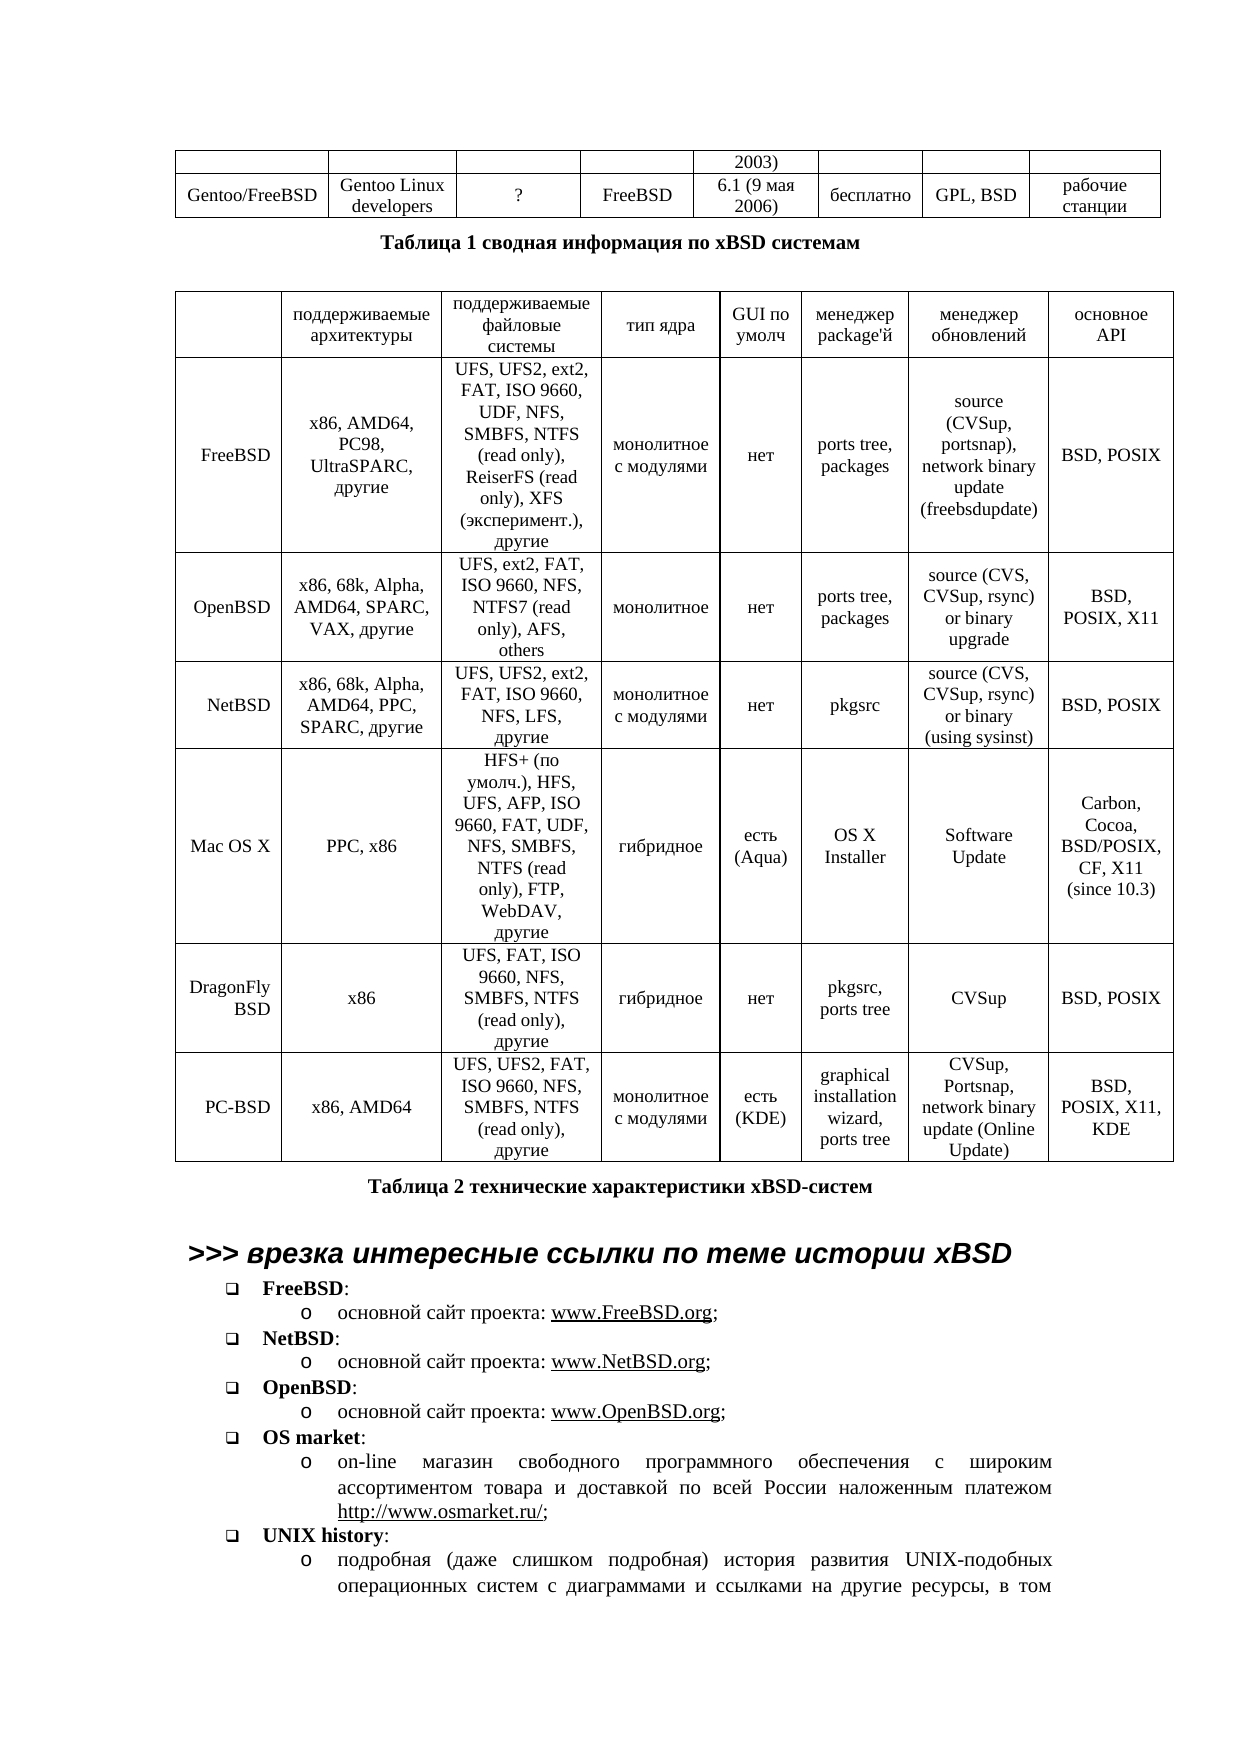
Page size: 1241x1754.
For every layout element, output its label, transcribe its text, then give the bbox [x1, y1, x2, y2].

list OS market: [225, 1425, 1053, 1449]
table_header поддерживаемые архитектуры [282, 292, 441, 357]
table_cell pkgsrc, ports tree [802, 944, 908, 1052]
table_cell CVSup [909, 944, 1048, 1052]
table_cell BSD, POSIX, X11, KDE [1049, 1053, 1173, 1161]
table_cell PC-BSD [176, 1053, 281, 1161]
table_cell гибридное [602, 749, 719, 943]
list UNIX history: [225, 1523, 1053, 1547]
table_cell монолитное [602, 553, 719, 661]
table_cell ports tree, packages [802, 358, 908, 552]
table_cell Gentoo/FreeBSD [176, 174, 328, 217]
list NetBSD: [225, 1325, 1053, 1349]
table_header тип ядра [602, 292, 719, 357]
table_cell GPL, BSD [923, 174, 1029, 217]
list FreeBSD: [225, 1276, 1053, 1300]
list основной сайт проекта: www.OpenBSD.org; [300, 1399, 1053, 1425]
table_cell source (CVS, CVSup, rsync) or binary upgrade [909, 553, 1048, 661]
table_cell [329, 151, 456, 173]
list on-line магазин свободного программного обеспечения с широким ассортиментом товара и доставкой по всей России наложенным платежом http://www.osmarket.ru/; [300, 1449, 1053, 1523]
table_cell UFS, UFS2, ext2, FAT, ISO 9660, NFS, LFS, другие [442, 662, 601, 748]
table_cell DragonFly BSD [176, 944, 281, 1052]
table_cell бесплатно [819, 174, 922, 217]
table_cell [819, 151, 922, 173]
table_cell x86, AMD64, PC98, UltraSPARC, другие [282, 358, 441, 552]
table_cell PPC, x86 [282, 749, 441, 943]
table_cell NetBSD [176, 662, 281, 748]
table_cell Gentoo Linux developers [329, 174, 456, 217]
table_cell UFS, UFS2, ext2, FAT, ISO 9660, UDF, NFS, SMBFS, NTFS (read only), ReiserFS (read only), XFS (эксперимент.), другие [442, 358, 601, 552]
table_cell нет [721, 358, 801, 552]
table_cell Carbon, Cocoa, BSD/POSIX, CF, X11 (since 10.3) [1049, 749, 1173, 943]
text Таблица 2 технические характеристики xBSD-систем [187, 1174, 1053, 1198]
list основной сайт проекта: www.NetBSD.org; [300, 1349, 1053, 1375]
table_cell UFS, ext2, FAT, ISO 9660, NFS, NTFS7 (read only), AFS, others [442, 553, 601, 661]
table_cell ports tree, packages [802, 553, 908, 661]
table_cell [1030, 151, 1160, 173]
table_header [176, 292, 281, 357]
table_cell BSD, POSIX [1049, 944, 1173, 1052]
table_cell BSD, POSIX [1049, 662, 1173, 748]
table_cell есть (KDE) [721, 1053, 801, 1161]
table_cell Software Update [909, 749, 1048, 943]
table_header менеджер обновлений [909, 292, 1048, 357]
table_cell гибридное [602, 944, 719, 1052]
table_cell BSD, POSIX, X11 [1049, 553, 1173, 661]
list подробная (даже слишком подробная) история развития UNIX-подобных операционных систем с диаграммами и ссылками на другие ресурсы, в том [300, 1547, 1053, 1597]
table_header основное API [1049, 292, 1173, 357]
table_cell CVSup, Portsnap, network binary update (Online Update) [909, 1053, 1048, 1161]
table_cell 6.1 (9 мая 2006) [694, 174, 818, 217]
table_cell рабочие станции [1030, 174, 1160, 217]
table_cell 2003) [694, 151, 818, 173]
table_cell source (CVS, CVSup, rsync) or binary (using sysinst) [909, 662, 1048, 748]
table_cell x86, AMD64 [282, 1053, 441, 1161]
table_cell Mac OS X [176, 749, 281, 943]
table_cell x86 [282, 944, 441, 1052]
table_cell ? [457, 174, 580, 217]
table_cell [581, 151, 693, 173]
table_cell x86, 68k, Alpha, AMD64, SPARC, VAX, другие [282, 553, 441, 661]
table_cell монолитное с модулями [602, 1053, 719, 1161]
table_header менеджер package'й [802, 292, 908, 357]
list OpenBSD: [225, 1375, 1053, 1399]
table_cell pkgsrc [802, 662, 908, 748]
table_cell FreeBSD [176, 358, 281, 552]
subtitle >>> врезка интересные ссылки по теме истории xBSD [187, 1236, 1053, 1269]
table_cell нет [721, 553, 801, 661]
table_cell BSD, POSIX [1049, 358, 1173, 552]
table_cell монолитное с модулями [602, 662, 719, 748]
table_cell нет [721, 944, 801, 1052]
list основной сайт проекта: www.FreeBSD.org; [300, 1300, 1053, 1325]
table_header поддерживаемые файловые системы [442, 292, 601, 357]
table_cell монолитное с модулями [602, 358, 719, 552]
table_header GUI по умолч [721, 292, 801, 357]
table_cell source (CVSup, portsnap), network binary update (freebsdupdate) [909, 358, 1048, 552]
table_cell [923, 151, 1029, 173]
table_cell OS X Installer [802, 749, 908, 943]
table_cell [457, 151, 580, 173]
table_cell нет [721, 662, 801, 748]
table_cell FreeBSD [581, 174, 693, 217]
table_cell graphical installation wizard, ports tree [802, 1053, 908, 1161]
table_cell есть (Aqua) [721, 749, 801, 943]
text Таблица 1 сводная информация по xBSD системам [187, 230, 1053, 254]
table_cell OpenBSD [176, 553, 281, 661]
table_cell [176, 151, 328, 173]
table_cell HFS+ (по умолч.), HFS, UFS, AFP, ISO 9660, FAT, UDF, NFS, SMBFS, NTFS (read only), FTP, WebDAV, другие [442, 749, 601, 943]
table_cell UFS, FAT, ISO 9660, NFS, SMBFS, NTFS (read only), другие [442, 944, 601, 1052]
table_cell UFS, UFS2, FAT, ISO 9660, NFS, SMBFS, NTFS (read only), другие [442, 1053, 601, 1161]
table_cell x86, 68k, Alpha, AMD64, PPC, SPARC, другие [282, 662, 441, 748]
